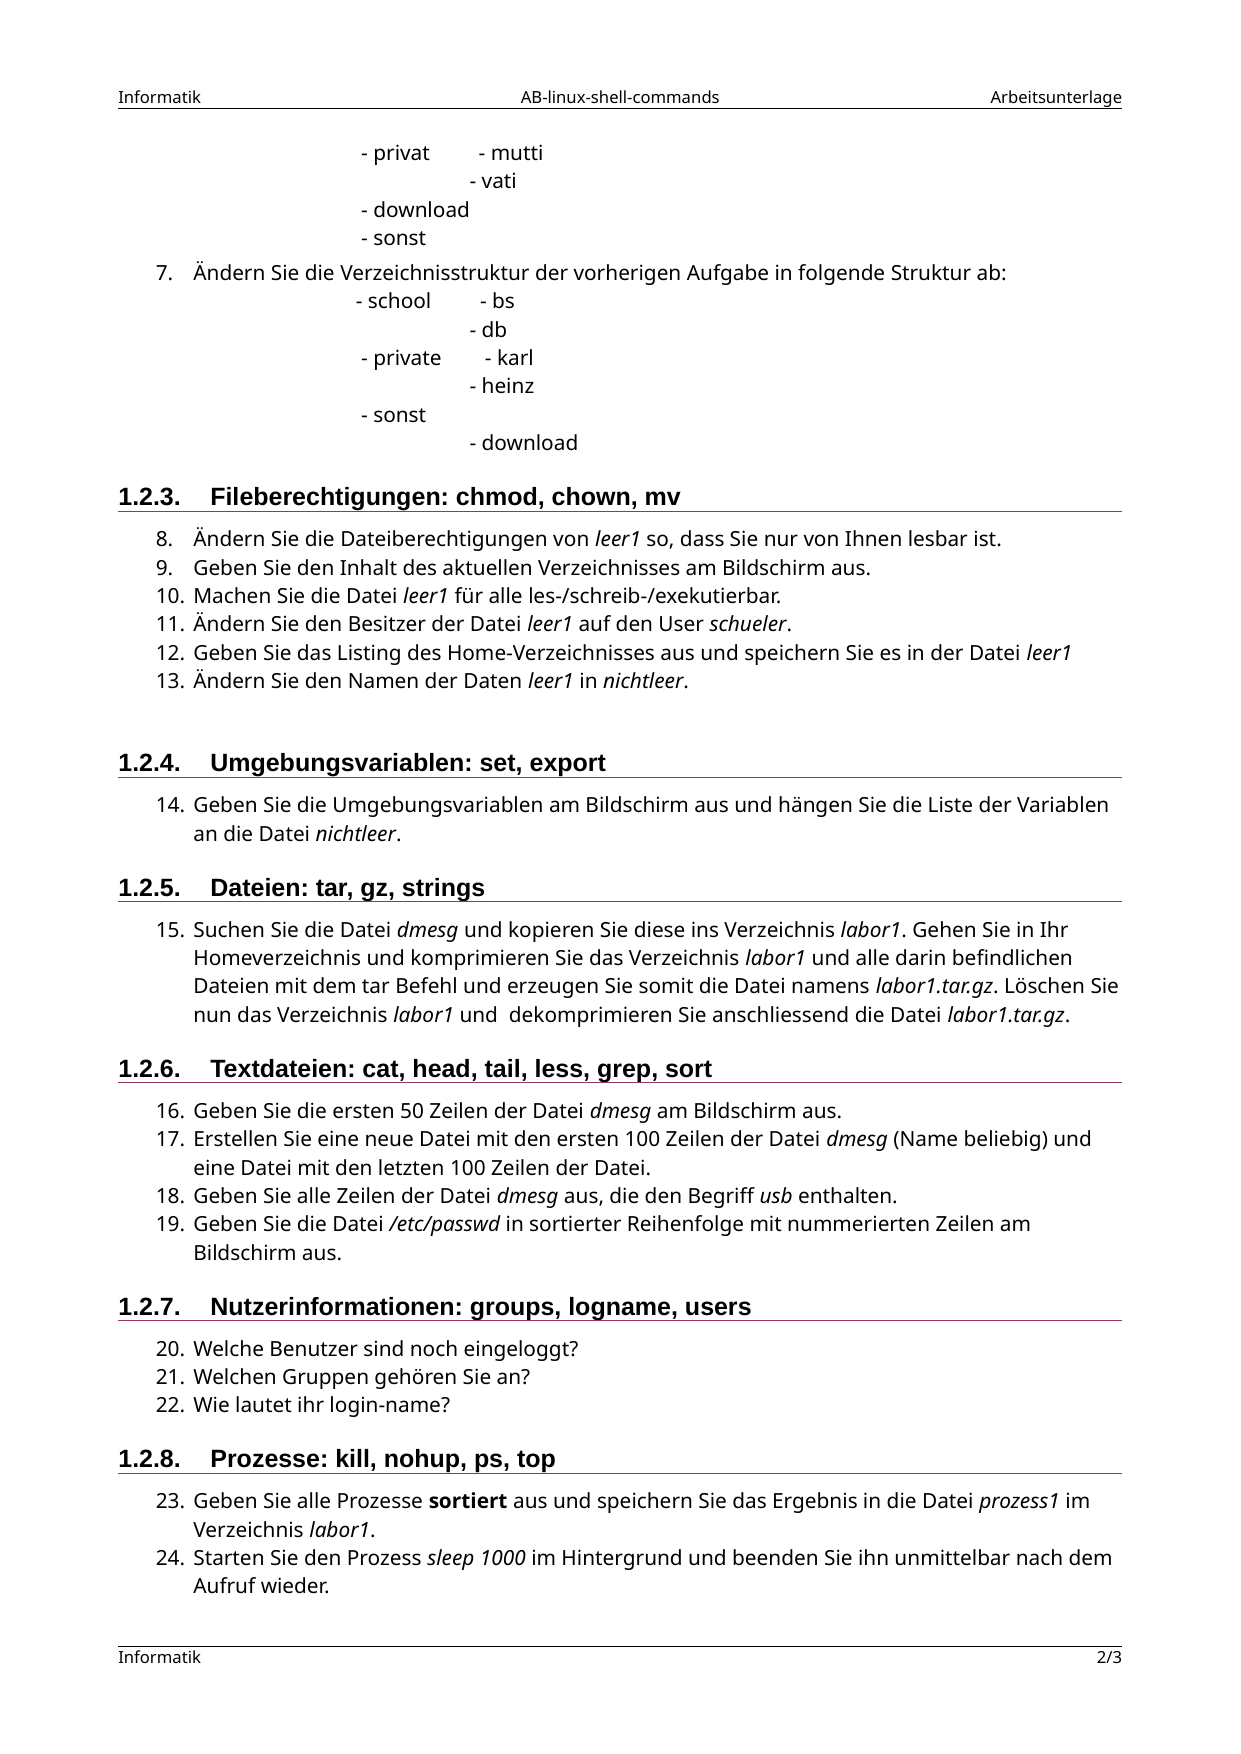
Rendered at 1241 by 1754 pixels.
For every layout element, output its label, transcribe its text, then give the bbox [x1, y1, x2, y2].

list Welche Benutzer sind noch eingeloggt? [156, 1334, 1122, 1362]
subtitle Prozesse: kill, nohup, ps, top [118, 1444, 1122, 1473]
subtitle Textdateien: cat, head, tail, less, grep, sort [118, 1053, 1122, 1082]
subtitle Umgebungsvariablen: set, export [118, 748, 1122, 777]
list Wie lautet ihr login-name? [156, 1391, 1122, 1419]
subtitle Fileberechtigungen: chmod, chown, mv [118, 482, 1122, 511]
list Geben Sie die ersten 50 Zeilen der Datei dmesg am Bildschirm aus. [156, 1096, 1122, 1124]
list Ändern Sie den Namen der Daten leer1 in nichtleer. [156, 666, 1122, 695]
list Erstellen Sie eine neue Datei mit den ersten 100 Zeilen der Datei dmesg (Name beliebig) und eine Datei mit den letzten 100 Zeilen der Datei. [156, 1124, 1122, 1181]
list Geben Sie alle Prozesse sortiert aus und speichern Sie das Ergebnis in die Datei prozess1 im Verzeichnis labor1. [156, 1486, 1122, 1543]
list Geben Sie alle Zeilen der Datei dmesg aus, die den Begriff usb enthalten. [156, 1181, 1122, 1209]
list Ändern Sie die Verzeichnisstruktur der vorherigen Aufgabe in folgende Struktur ab: - school - bs - db - private - karl - heinz - sonst - download [156, 258, 1122, 457]
list Ändern Sie den Besitzer der Datei leer1 auf den User schueler. [156, 609, 1122, 638]
list Suchen Sie die Datei dmesg und kopieren Sie diese ins Verzeichnis labor1. Gehen Sie in Ihr Homeverzeichnis und komprimieren Sie das Verzeichnis labor1 und alle darin befindlichen Dateien mit dem tar Befehl und erzeugen Sie somit die Datei namens labor1.tar.gz. Löschen Sie nun das Verzeichnis labor1 und dekomprimieren Sie anschliessend die Datei labor1.tar.gz. [156, 915, 1122, 1028]
list Geben Sie die Umgebungsvariablen am Bildschirm aus und hängen Sie die Liste der Variablen an die Datei nichtleer. [156, 791, 1122, 847]
list Geben Sie die Datei /etc/passwd in sortierter Reihenfolge mit nummerierten Zeilen am Bildschirm aus. [156, 1209, 1122, 1266]
list Welchen Gruppen gehören Sie an? [156, 1362, 1122, 1391]
list Machen Sie die Datei leer1 für alle les-/schreib-/exekutierbar. [156, 581, 1122, 609]
list Geben Sie das Listing des Home-Verzeichnisses aus und speichern Sie es in der Datei leer1 [156, 638, 1122, 666]
subtitle Nutzerinformationen: groups, logname, users [118, 1291, 1122, 1320]
list - privat - mutti - vati - download - sonst [156, 138, 1122, 252]
list Ändern Sie die Dateiberechtigungen von leer1 so, dass Sie nur von Ihnen lesbar ist. [156, 524, 1122, 553]
subtitle Dateien: tar, gz, strings [118, 872, 1122, 901]
list Starten Sie den Prozess sleep 1000 im Hintergrund und beenden Sie ihn unmittelbar nach dem Aufruf wieder. [156, 1543, 1122, 1600]
list Geben Sie den Inhalt des aktuellen Verzeichnisses am Bildschirm aus. [156, 553, 1122, 581]
